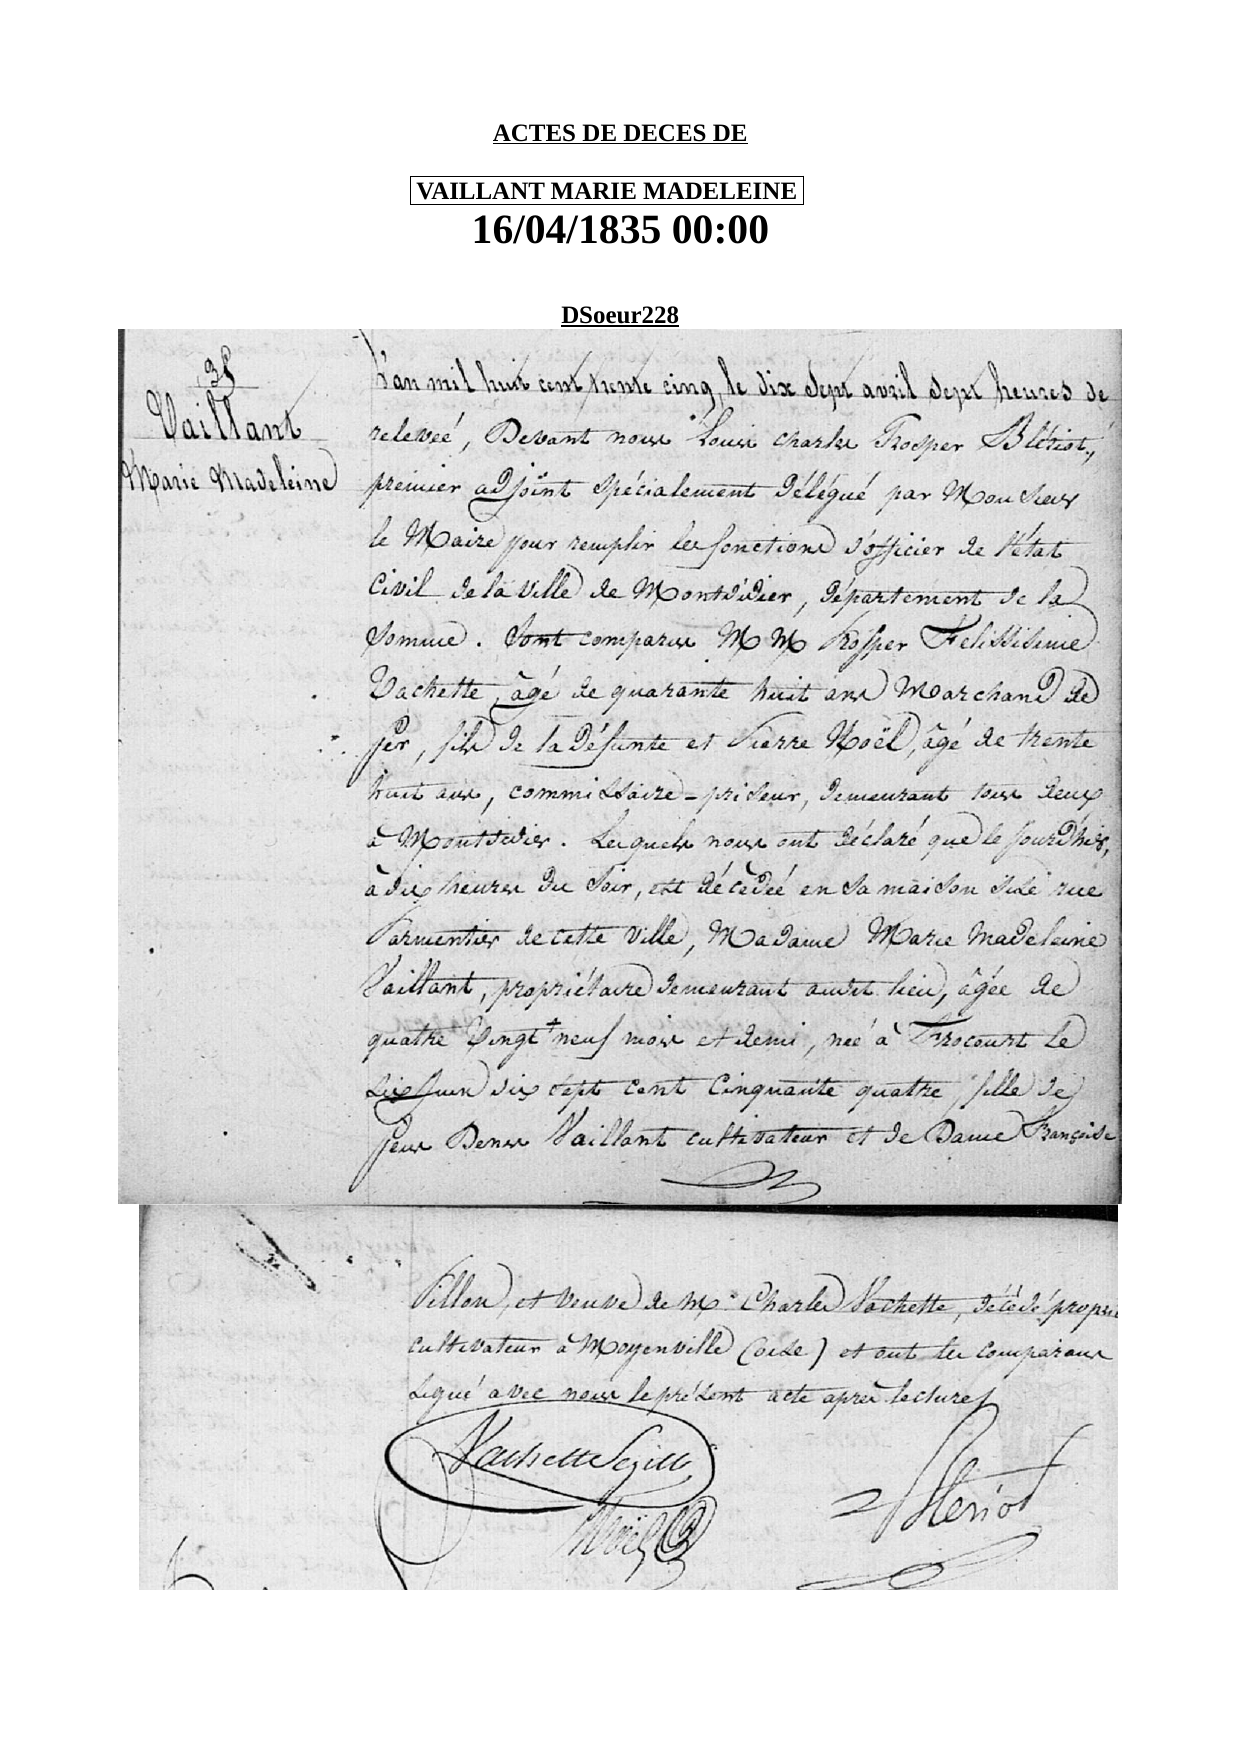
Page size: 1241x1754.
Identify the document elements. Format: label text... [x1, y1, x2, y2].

text VAILLANT MARIE MADELEINE [411, 177, 803, 204]
text 16/04/1835 00:00 [118, 204, 1122, 252]
text ACTES DE DECES DE [118, 118, 1122, 147]
picture [118, 329, 1122, 1590]
text DSoeur228 [118, 300, 1122, 329]
